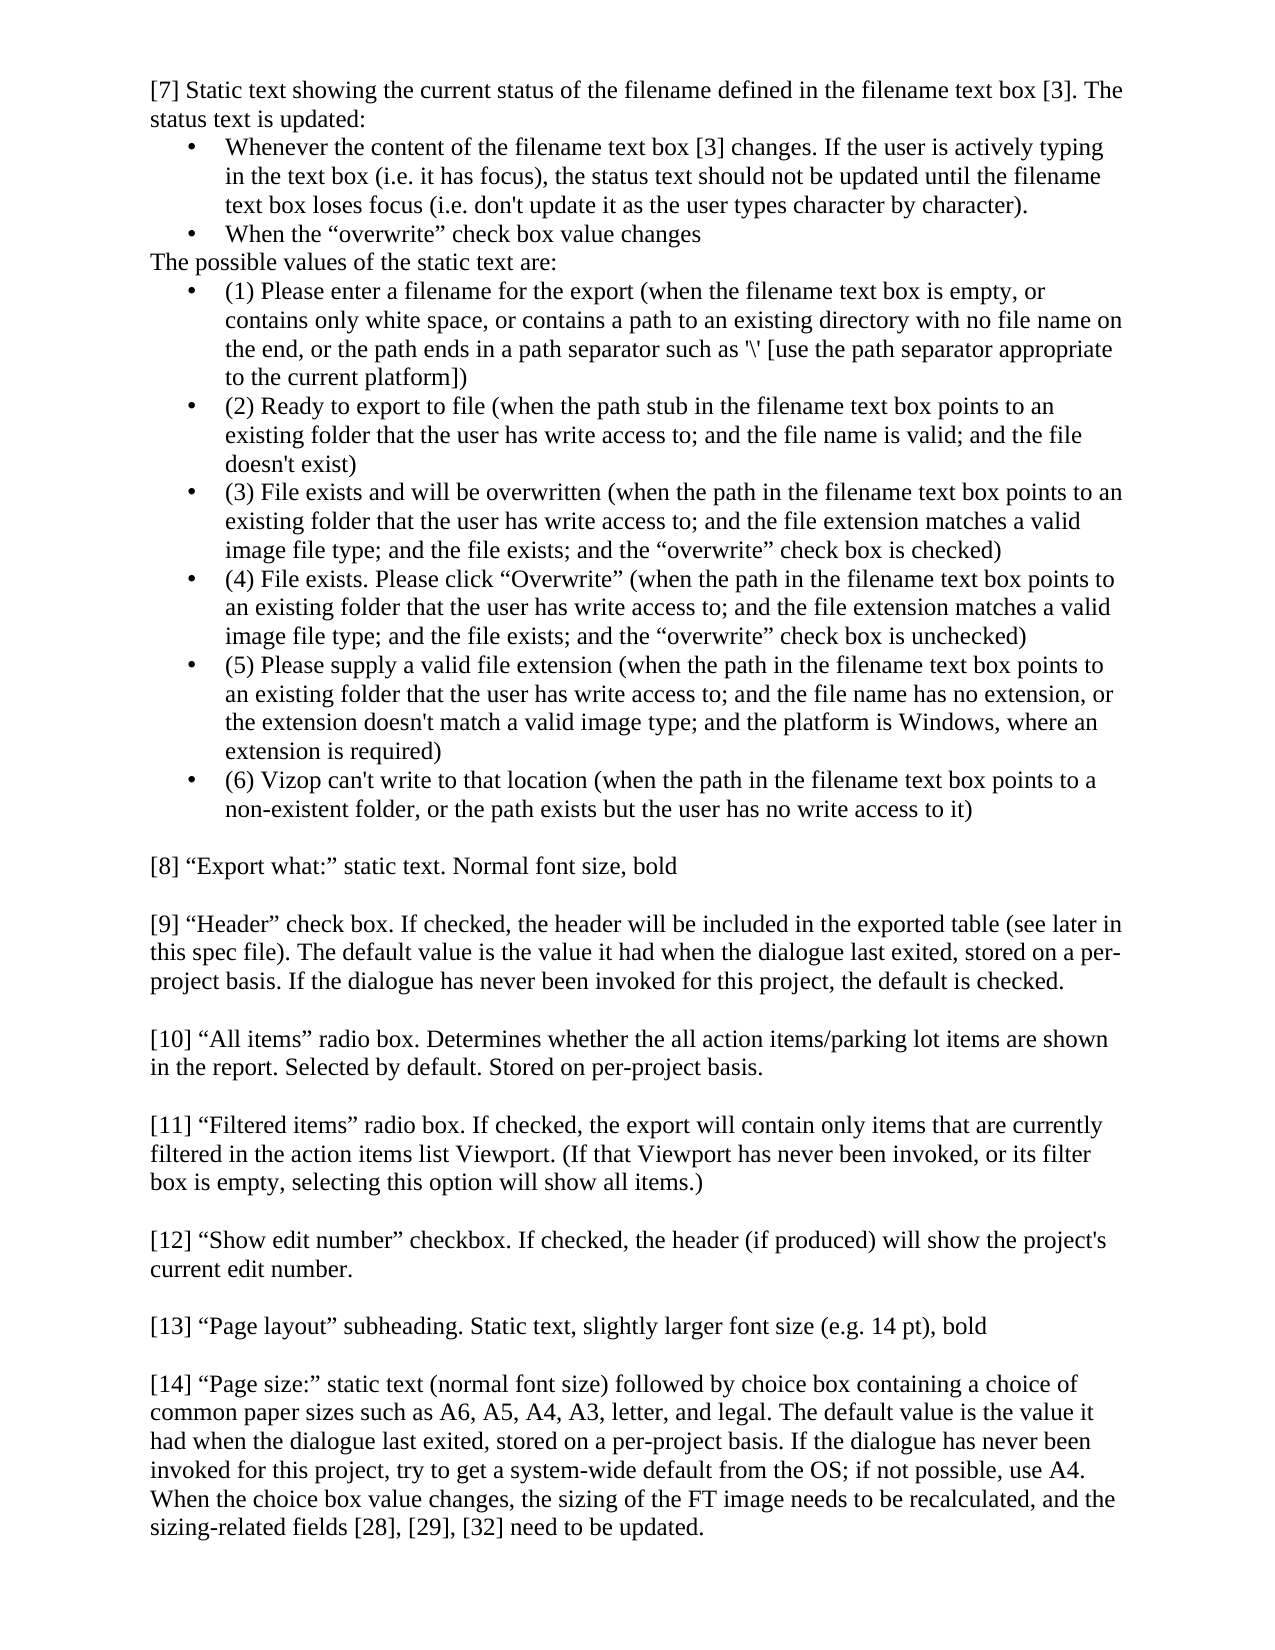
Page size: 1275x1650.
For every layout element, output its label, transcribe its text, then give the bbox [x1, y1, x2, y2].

list When the “overwrite” check box value changes [187, 219, 1125, 247]
text [8] “Export what:” static text. Normal font size, bold [150, 851, 1125, 880]
list (5) Please supply a valid file extension (when the path in the filename text box points to an existing folder that the user has write access to; and the file name has no extension, or the extension doesn't match a valid image type; and the platform is Windows, where an extension is required) [187, 650, 1125, 765]
text [12] “Show edit number” checkbox. If checked, the header (if produced) will show the project's current edit number. [150, 1225, 1125, 1282]
text When the choice box value changes, the sizing of the FT image needs to be recalculated, and the sizing-related fields [28], [29], [32] need to be updated. [150, 1484, 1125, 1541]
list Whenever the content of the filename text box [3] changes. If the user is actively typing in the text box (i.e. it has focus), the status text should not be updated until the filename text box loses focus (i.e. don't update it as the user types character by character). [187, 132, 1125, 219]
text [9] “Header” check box. If checked, the header will be included in the exported table (see later in this spec file). The default value is the value it had when the dialogue last exited, stored on a per-project basis. If the dialogue has never been invoked for this project, the default is checked. [150, 909, 1125, 995]
list (3) File exists and will be overwritten (when the path in the filename text box points to an existing folder that the user has write access to; and the file extension matches a valid image file type; and the file exists; and the “overwrite” check box is checked) [187, 477, 1125, 564]
text [14] “Page size:” static text (normal font size) followed by choice box containing a choice of common paper sizes such as A6, A5, A4, A3, letter, and legal. The default value is the value it had when the dialogue last exited, stored on a per-project basis. If the dialogue has never been invoked for this project, try to get a system-wide default from the OS; if not possible, use A4. [150, 1369, 1125, 1484]
list (1) Please enter a filename for the export (when the filename text box is empty, or contains only white space, or contains a path to an existing directory with no file name on the end, or the path ends in a path separator such as '\' [use the path separator appropriate to the current platform]) [187, 276, 1125, 391]
list (6) Vizop can't write to that location (when the path in the filename text box points to a non-existent folder, or the path exists but the user has no write access to it) [187, 765, 1125, 822]
text [11] “Filtered items” radio box. If checked, the export will contain only items that are currently filtered in the action items list Viewport. (If that Viewport has never been invoked, or its filter box is empty, selecting this option will show all items.) [150, 1110, 1125, 1196]
text [13] “Page layout” subheading. Static text, slightly larger font size (e.g. 14 pt), bold [150, 1311, 1125, 1340]
list (2) Ready to export to file (when the path stub in the filename text box points to an existing folder that the user has write access to; and the file name is valid; and the file doesn't exist) [187, 391, 1125, 477]
text [7] Static text showing the current status of the filename defined in the filename text box [3]. The status text is updated: [150, 75, 1125, 132]
text The possible values of the static text are: [150, 247, 1125, 276]
list (4) File exists. Please click “Overwrite” (when the path in the filename text box points to an existing folder that the user has write access to; and the file extension matches a valid image file type; and the file exists; and the “overwrite” check box is unchecked) [187, 564, 1125, 650]
text [10] “All items” radio box. Determines whether the all action items/parking lot items are shown in the report. Selected by default. Stored on per-project basis. [150, 1024, 1125, 1081]
